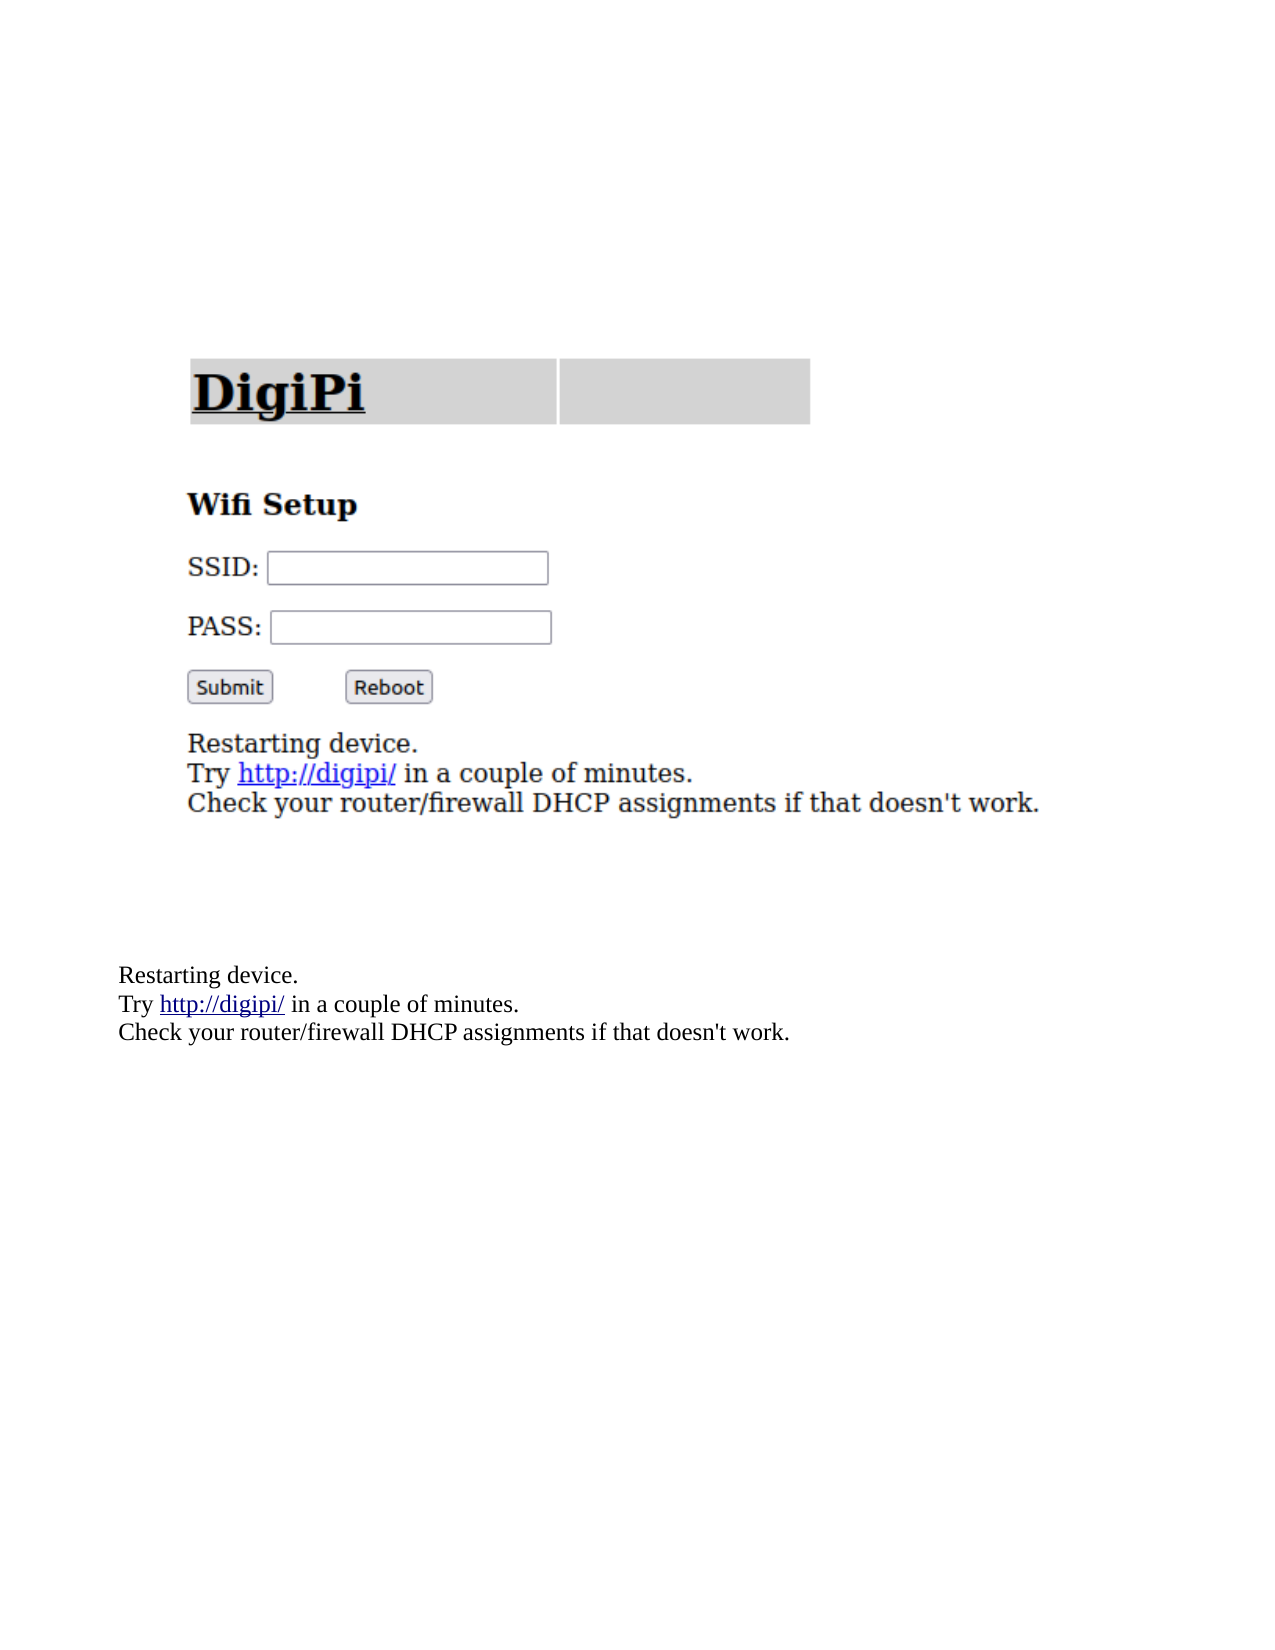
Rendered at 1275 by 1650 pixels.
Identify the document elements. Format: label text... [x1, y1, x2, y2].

list Restarting device. Try http://digipi/ in a couple of minutes. Check your router/firewall DHCP assignments if that doesn't work. [118, 960, 1157, 1046]
picture [175, 348, 1100, 845]
